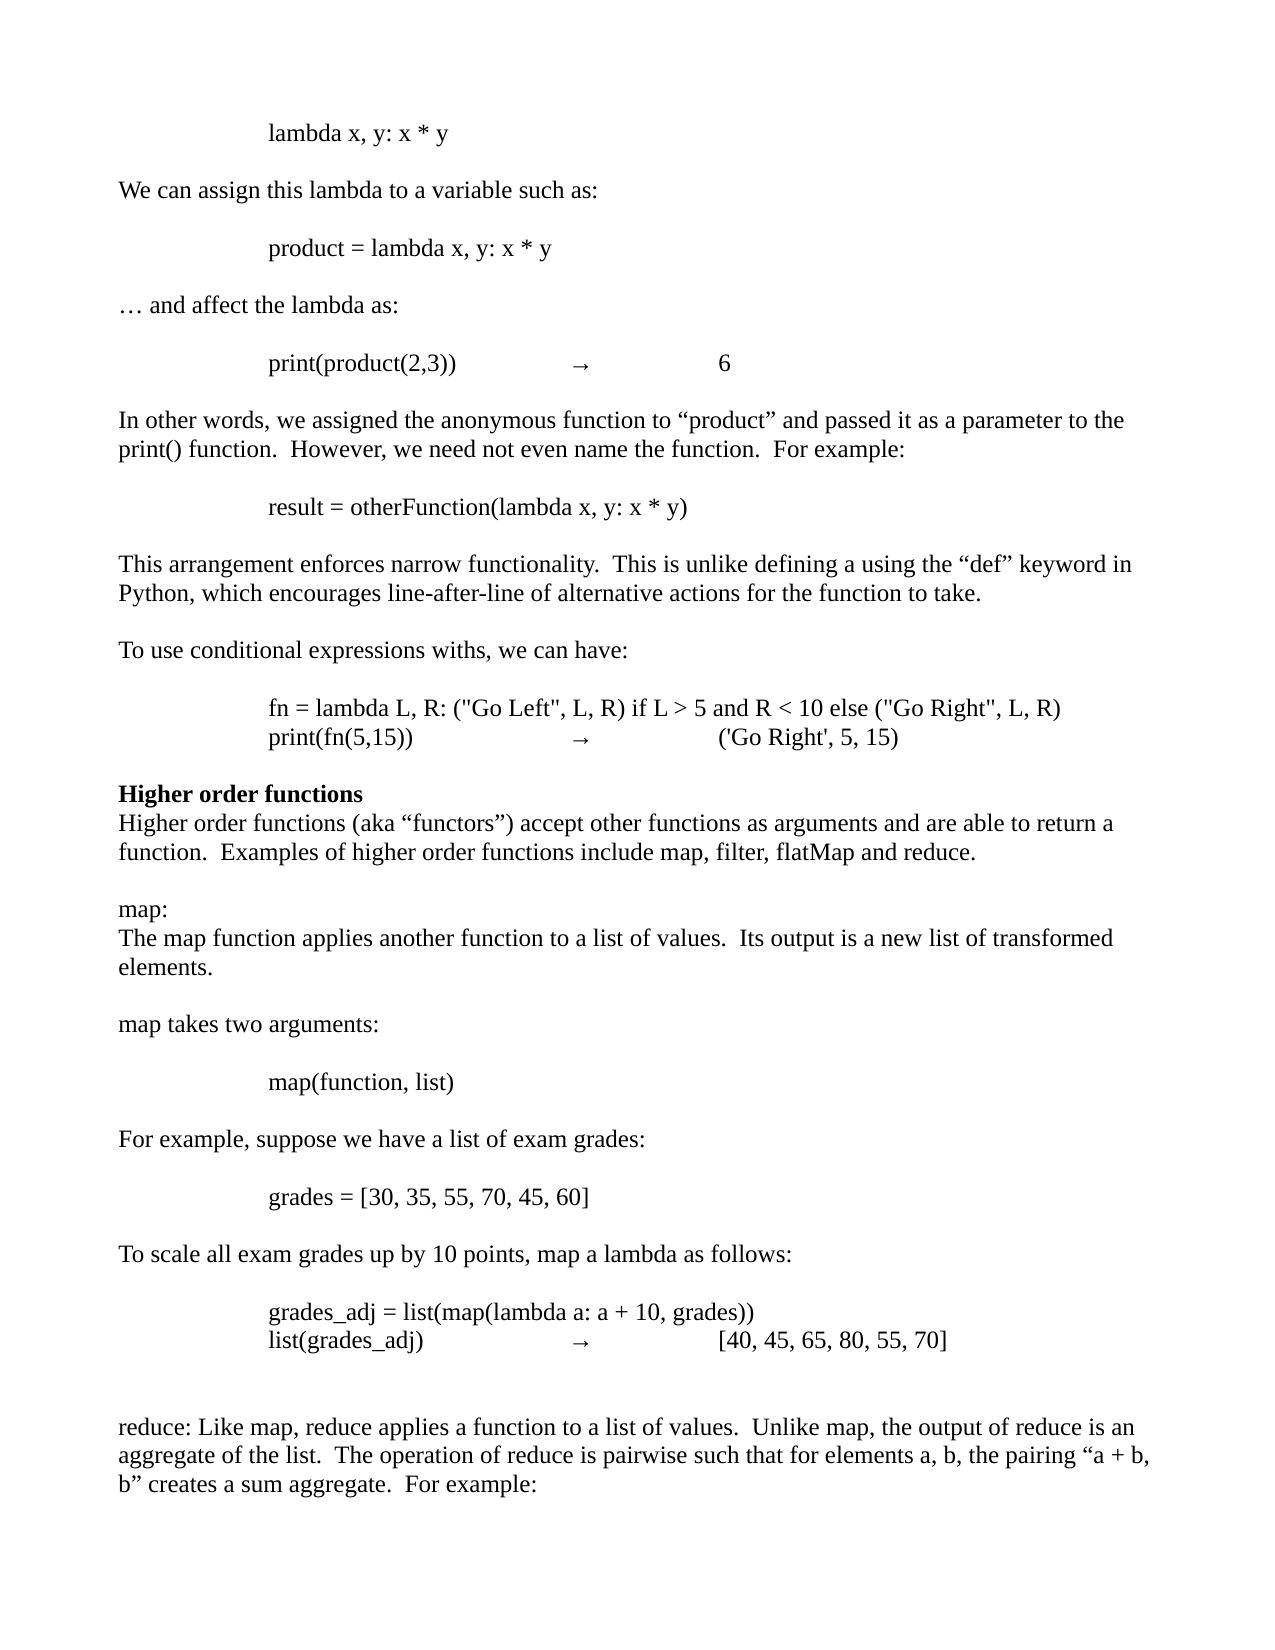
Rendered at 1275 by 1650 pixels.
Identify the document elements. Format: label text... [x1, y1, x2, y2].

text list(grades_adj) → [40, 45, 65, 80, 55, 70] [118, 1326, 1157, 1354]
text In other words, we assigned the anonymous function to “product” and passed it as a parameter to the print() function. However, we need not even name the function. For example: [118, 406, 1157, 463]
text Higher order functions (aka “functors”) accept other functions as arguments and are able to return a function. Examples of higher order functions include map, filter, flatMap and reduce. [118, 808, 1157, 866]
text lambda x, y: x * y [118, 118, 1157, 147]
text fn = lambda L, R: ("Go Left", L, R) if L > 5 and R < 10 else ("Go Right", L, R) [118, 693, 1157, 722]
text map(function, list) [118, 1067, 1157, 1096]
text result = otherFunction(lambda x, y: x * y) [118, 492, 1157, 521]
text Higher order functions [118, 779, 1157, 808]
text To scale all exam grades up by 10 points, map a lambda as follows: [118, 1239, 1157, 1268]
text map: [118, 894, 1157, 923]
text print(fn(5,15)) → ('Go Right', 5, 15) [118, 722, 1157, 751]
text To use conditional expressions withs, we can have: [118, 636, 1157, 664]
text This arrangement enforces narrow functionality. This is unlike defining a using the “def” keyword in Python, which encourages line-after-line of alternative actions for the function to take. [118, 549, 1157, 607]
text reduce: Like map, reduce applies a function to a list of values. Unlike map, the output of reduce is an aggregate of the list. The operation of reduce is pairwise such that for elements a, b, the pairing “a + b, b” creates a sum aggregate. For example: [118, 1412, 1157, 1498]
text map takes two arguments: [118, 1009, 1157, 1038]
text … and affect the lambda as: [118, 291, 1157, 319]
text print(product(2,3)) → 6 [118, 348, 1157, 377]
text The map function applies another function to a list of values. Its output is a new list of transformed elements. [118, 923, 1157, 981]
text We can assign this lambda to a variable such as: [118, 176, 1157, 204]
text grades_adj = list(map(lambda a: a + 10, grades)) [118, 1297, 1157, 1326]
text For example, suppose we have a list of exam grades: [118, 1124, 1157, 1153]
text grades = [30, 35, 55, 70, 45, 60] [118, 1182, 1157, 1211]
text product = lambda x, y: x * y [118, 233, 1157, 262]
